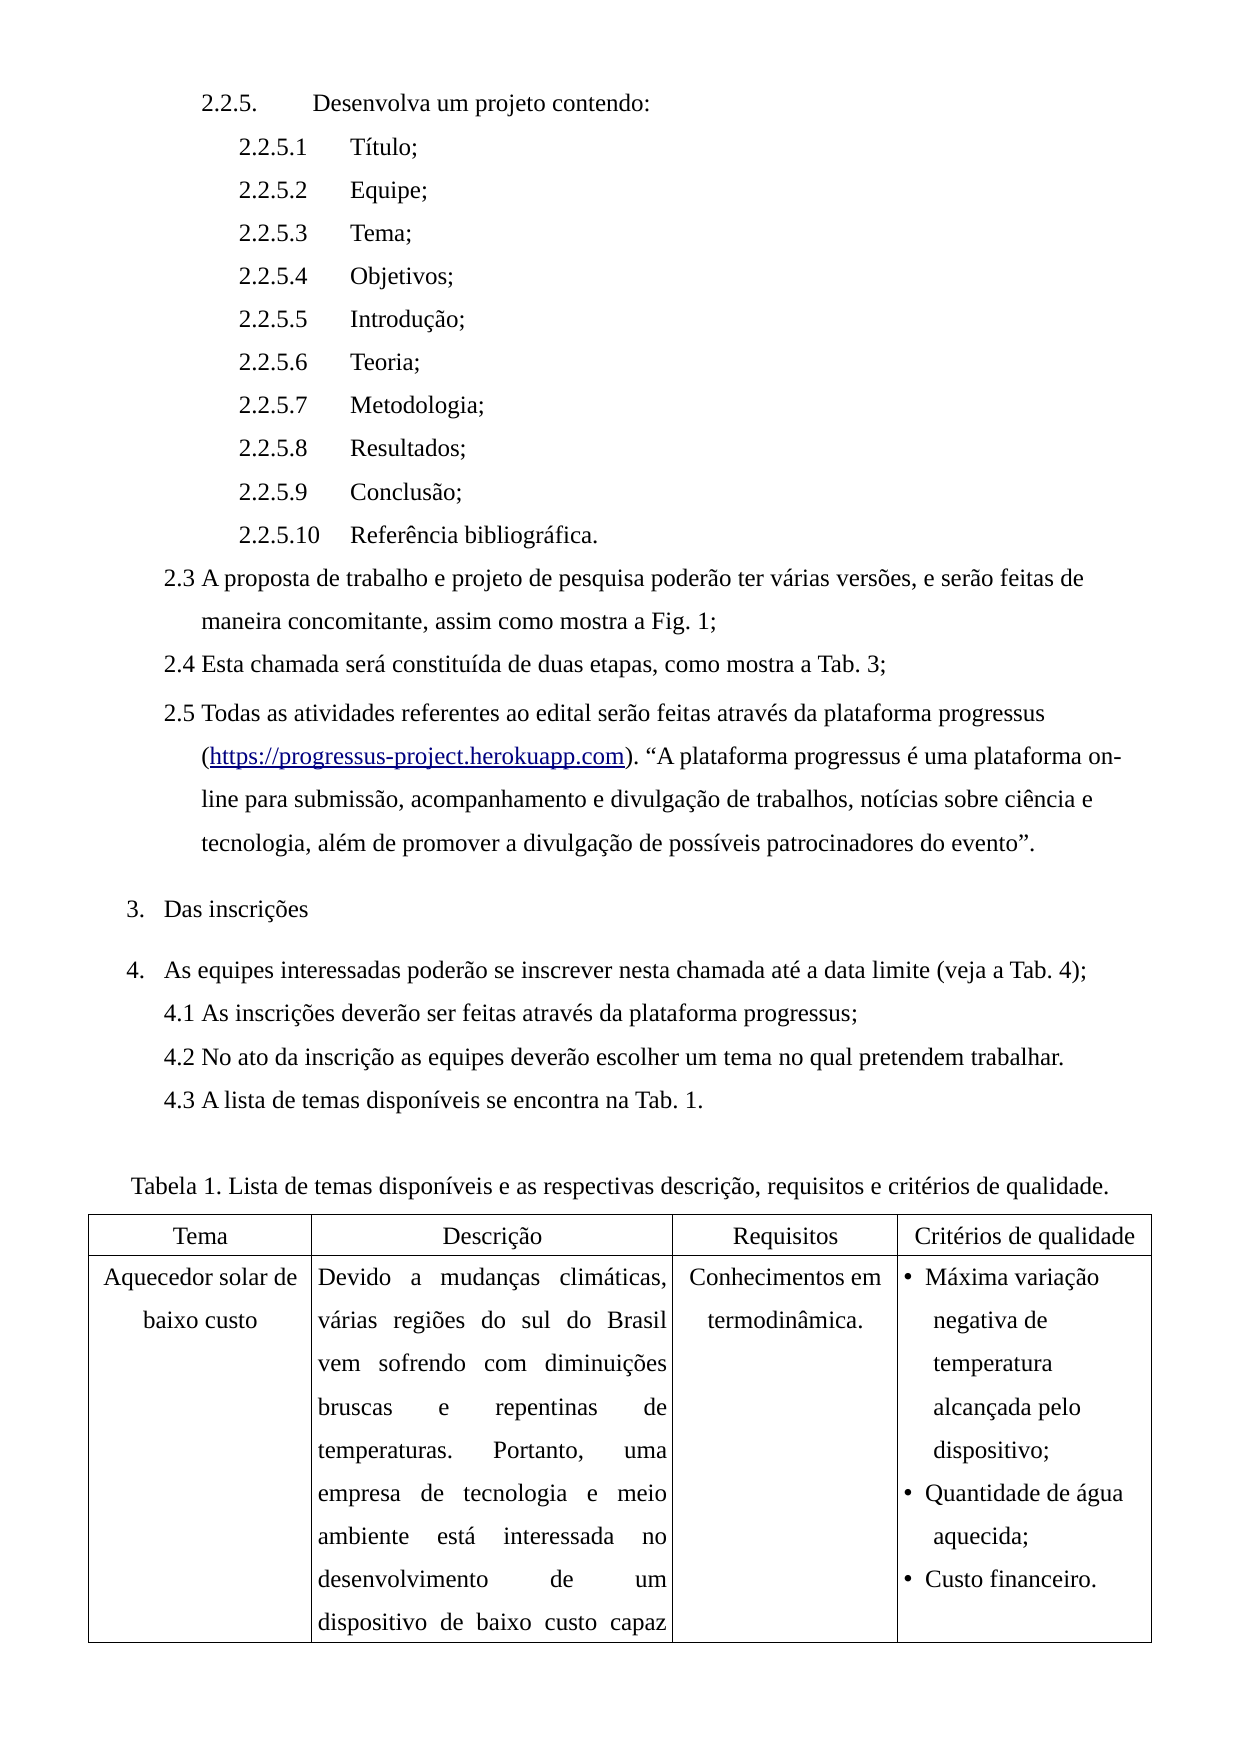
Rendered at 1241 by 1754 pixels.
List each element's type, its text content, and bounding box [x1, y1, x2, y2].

text Tabela 1. Lista de temas disponíveis e as respectivas descrição, requisitos e critérios de qualidade. [88, 1171, 1152, 1200]
list Desenvolva um projeto contendo: [201, 88, 1152, 117]
table_header Requisitos [673, 1215, 897, 1255]
list Teoria; [238, 347, 1152, 376]
table_header Critérios de qualidade [898, 1215, 1151, 1255]
list Resultados; [238, 433, 1152, 462]
list Tema; [238, 218, 1152, 247]
list Título; [238, 132, 1152, 160]
list Esta chamada será constituída de duas etapas, como mostra a Tab. 3; [163, 649, 1152, 678]
table_cell Máxima variação negativa de temperatura alcançada pelo dispositivo; Quantidade de água aquecida; Custo financeiro. [898, 1256, 1151, 1642]
list Objetivos; [238, 261, 1152, 290]
list A proposta de trabalho e projeto de pesquisa poderão ter várias versões, e serão feitas de maneira concomitante, assim como mostra a Fig. 1; [163, 563, 1152, 635]
list Das inscrições [126, 894, 1152, 923]
list Introdução; [238, 304, 1152, 333]
list Todas as atividades referentes ao edital serão feitas através da plataforma progressus (https://progressus-project.herokuapp.com). “A plataforma progressus é uma plataforma on-line para submissão, acompanhamento e divulgação de trabalhos, notícias sobre ciência e tecnologia, além de promover a divulgação de possíveis patrocinadores do evento”. [163, 698, 1152, 856]
list Metodologia; [238, 390, 1152, 419]
list Conclusão; [238, 477, 1152, 505]
table_header Tema [89, 1215, 311, 1255]
list Referência bibliográfica. [238, 520, 1152, 548]
list A lista de temas disponíveis se encontra na Tab. 1. [163, 1085, 1152, 1113]
table_header Descrição [312, 1215, 672, 1255]
table_cell Devido a mudanças climáticas, várias regiões do sul do Brasil vem sofrendo com diminuições bruscas e repentinas de temperaturas. Portanto, uma empresa de tecnologia e meio ambiente está interessada no desenvolvimento de um dispositivo de baixo custo capaz [312, 1256, 672, 1642]
list As equipes interessadas poderão se inscrever nesta chamada até a data limite (veja a Tab. 4); [126, 955, 1152, 984]
list No ato da inscrição as equipes deverão escolher um tema no qual pretendem trabalhar. [163, 1042, 1152, 1070]
table_cell Aquecedor solar de baixo custo [89, 1256, 311, 1642]
table_cell Conhecimentos em termodinâmica. [673, 1256, 897, 1642]
list Equipe; [238, 175, 1152, 203]
list As inscrições deverão ser feitas através da plataforma progressus; [163, 998, 1152, 1027]
